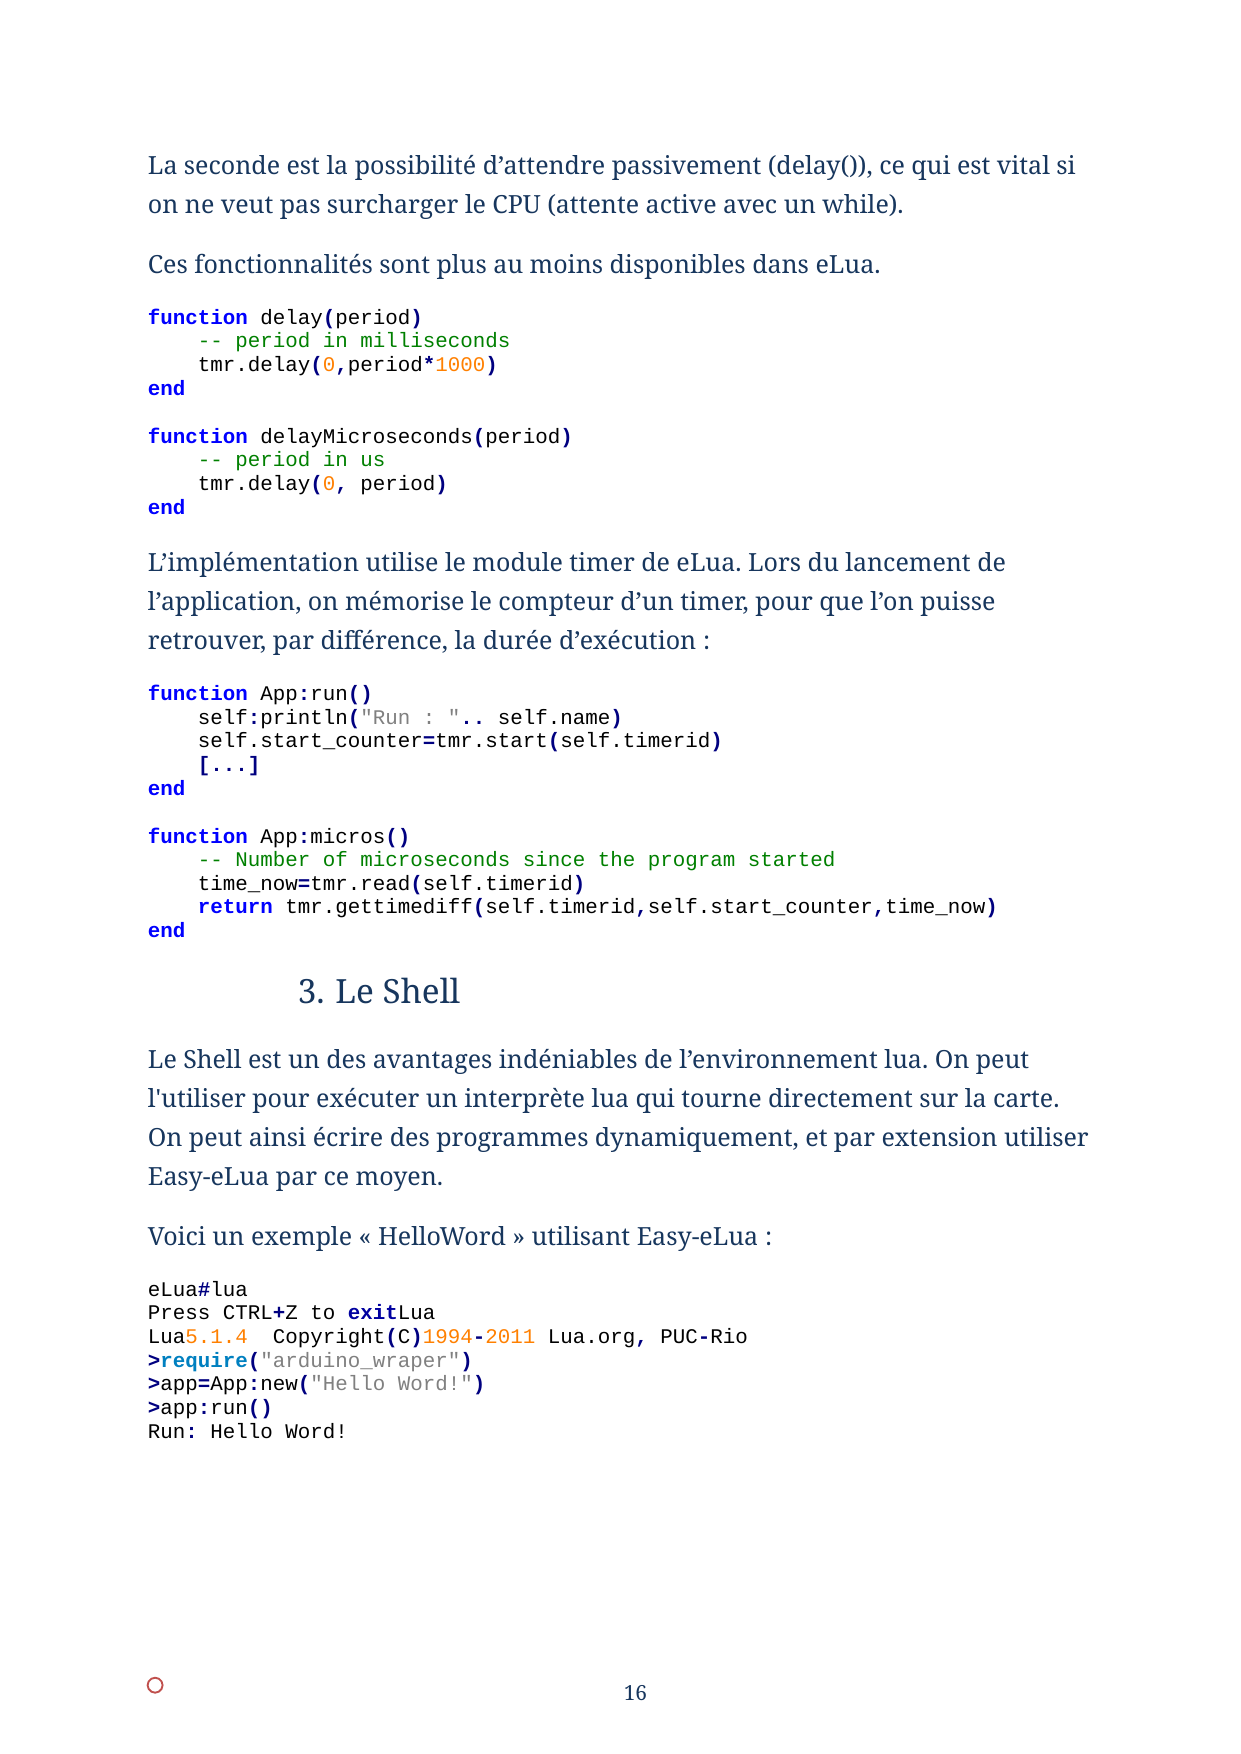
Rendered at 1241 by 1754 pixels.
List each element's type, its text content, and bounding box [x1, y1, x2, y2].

text Run: Hello Word! [148, 1421, 1093, 1444]
text function App:run() [148, 683, 1093, 707]
text end [148, 778, 1093, 801]
text function App:micros() [148, 826, 1093, 849]
text end [148, 378, 1093, 401]
text Voici un exemple « HelloWord » utilisant Easy-eLua : [148, 1219, 1093, 1253]
list Le Shell [298, 968, 1093, 1014]
text -- Number of microseconds since the program started [148, 849, 1093, 873]
text [...] [148, 754, 1093, 778]
text tmr.delay(0,period*1000) [148, 354, 1093, 378]
text >require("arduino_wraper") [148, 1350, 1093, 1373]
text >app=App:new("Hello Word!") [148, 1373, 1093, 1397]
text time_now=tmr.read(self.timerid) [148, 873, 1093, 897]
text L’implémentation utilise le module timer de eLua. Lors du lancement de l’application, on mémorise le compteur d’un timer, pour que l’on puisse retrouver, par différence, la durée d’exécution : [148, 545, 1093, 657]
text tmr.delay(0, period) [148, 473, 1093, 497]
text end [148, 920, 1093, 944]
text self.start_counter=tmr.start(self.timerid) [148, 730, 1093, 754]
text function delay(period) [148, 307, 1093, 330]
text Ces fonctionnalités sont plus au moins disponibles dans eLua. [148, 247, 1093, 281]
text Press CTRL+Z to exitLua [148, 1302, 1093, 1326]
text Lua5.1.4 Copyright(C)1994-2011 Lua.org, PUC-Rio [148, 1326, 1093, 1350]
text >app:run() [148, 1397, 1093, 1421]
text -- period in milliseconds [148, 330, 1093, 354]
text eLua#lua [148, 1279, 1093, 1302]
text return tmr.gettimediff(self.timerid,self.start_counter,time_now) [148, 897, 1093, 920]
text self:println("Run : ".. self.name) [148, 707, 1093, 730]
text function delayMicroseconds(period) [148, 426, 1093, 449]
text end [148, 497, 1093, 520]
text -- period in us [148, 449, 1093, 473]
text Le Shell est un des avantages indéniables de l’environnement lua. On peut l'utiliser pour exécuter un interprète lua qui tourne directement sur la carte. On peut ainsi écrire des programmes dynamiquement, et par extension utiliser Easy-eLua par ce moyen. [148, 1041, 1093, 1193]
text La seconde est la possibilité d’attendre passivement (delay()), ce qui est vital si on ne veut pas surcharger le CPU (attente active avec un while). [148, 148, 1093, 221]
